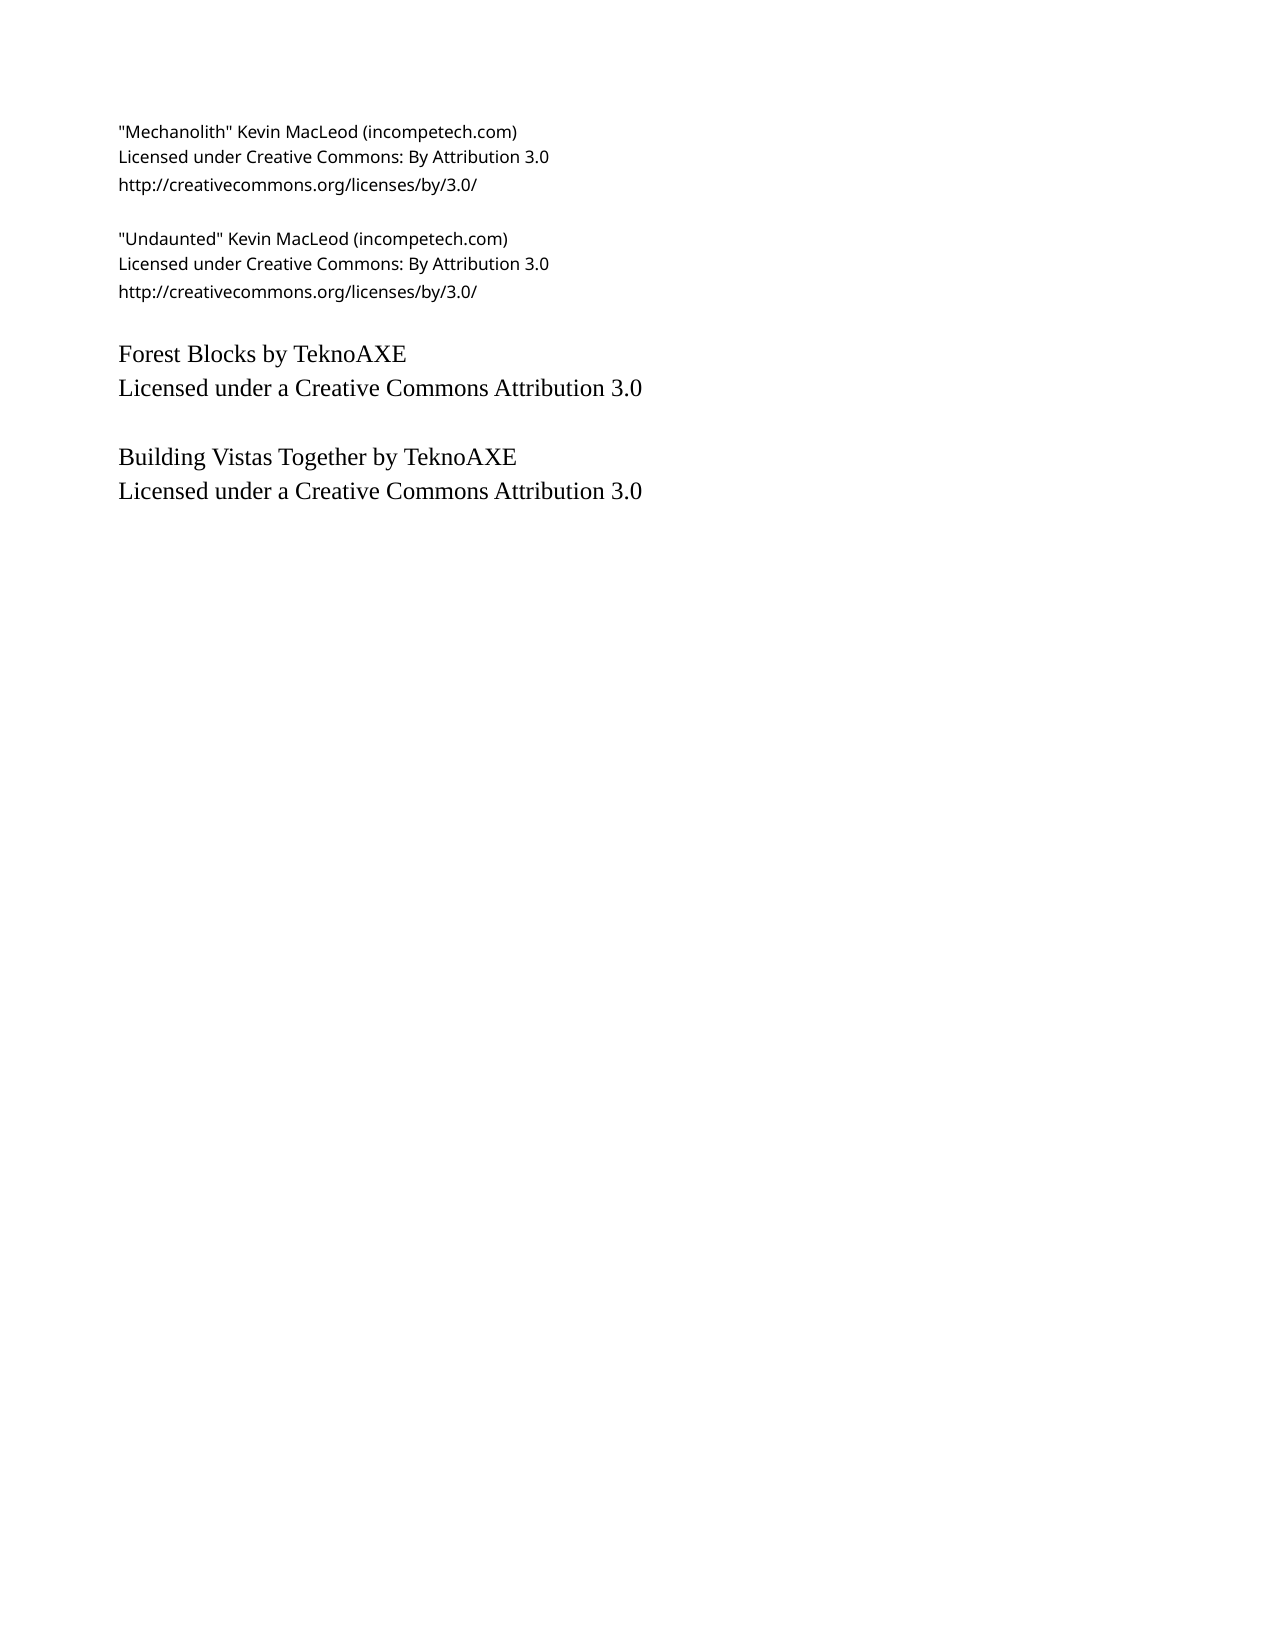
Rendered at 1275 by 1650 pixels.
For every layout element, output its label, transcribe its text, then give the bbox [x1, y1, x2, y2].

text "Mechanolith" Kevin MacLeod (incompetech.com) Licensed under Creative Commons: By Attribution 3.0 http://creativecommons.org/licenses/by/3.0/ [118, 118, 1157, 197]
text Licensed under a Creative Commons Attribution 3.0 [118, 367, 1157, 402]
text Licensed under a Creative Commons Attribution 3.0 [118, 471, 1157, 505]
text Forest Blocks by TeknoAXE [118, 333, 1157, 367]
text Building Vistas Together by TeknoAXE [118, 436, 1157, 471]
text "Undaunted" Kevin MacLeod (incompetech.com) Licensed under Creative Commons: By Attribution 3.0 http://creativecommons.org/licenses/by/3.0/ [118, 226, 1157, 304]
